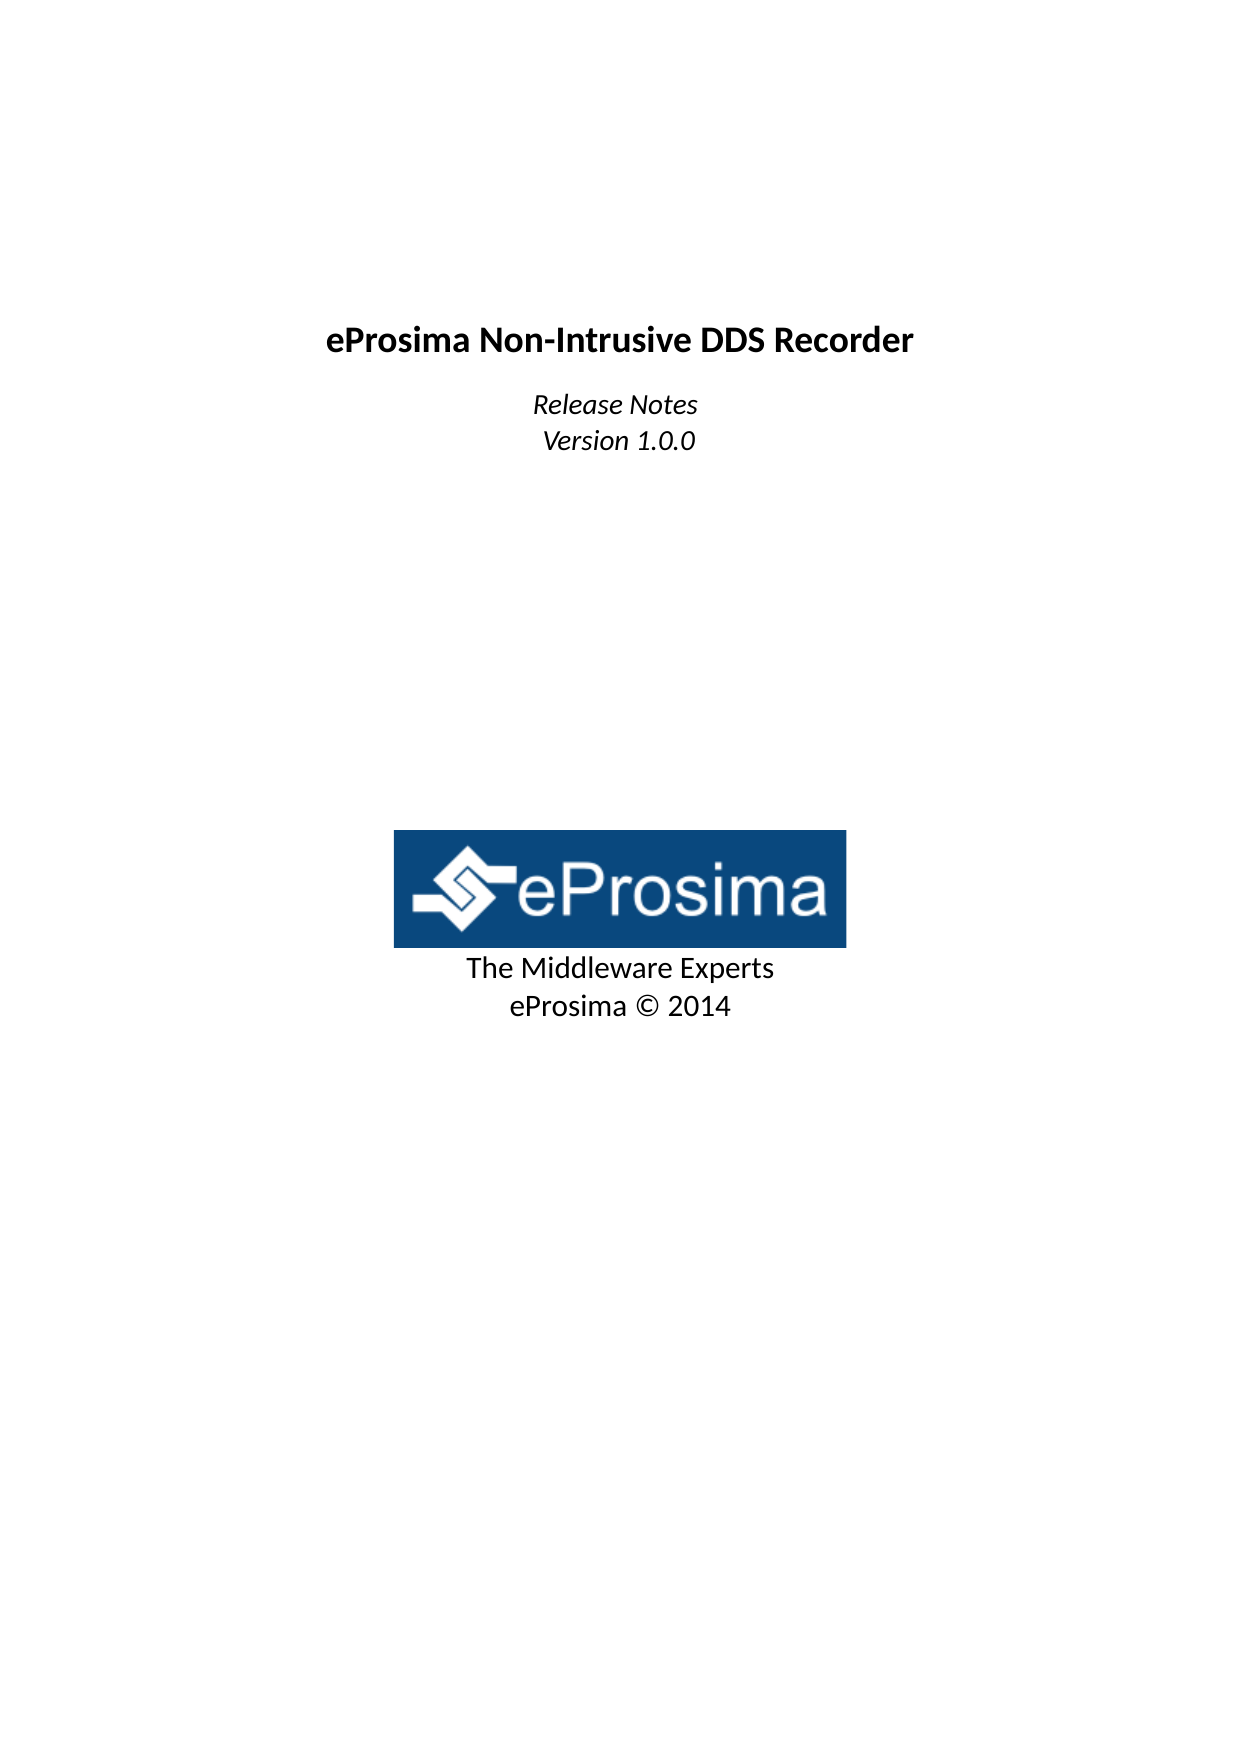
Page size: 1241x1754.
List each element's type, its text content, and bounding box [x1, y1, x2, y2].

text The Middleware Experts eProsima © 2014 [118, 814, 1122, 1024]
title eProsima Non-Intrusive DDS Recorder [118, 316, 1122, 361]
subtitle Release Notes Version 1.0.0 [118, 386, 1122, 458]
picture [393, 830, 847, 948]
